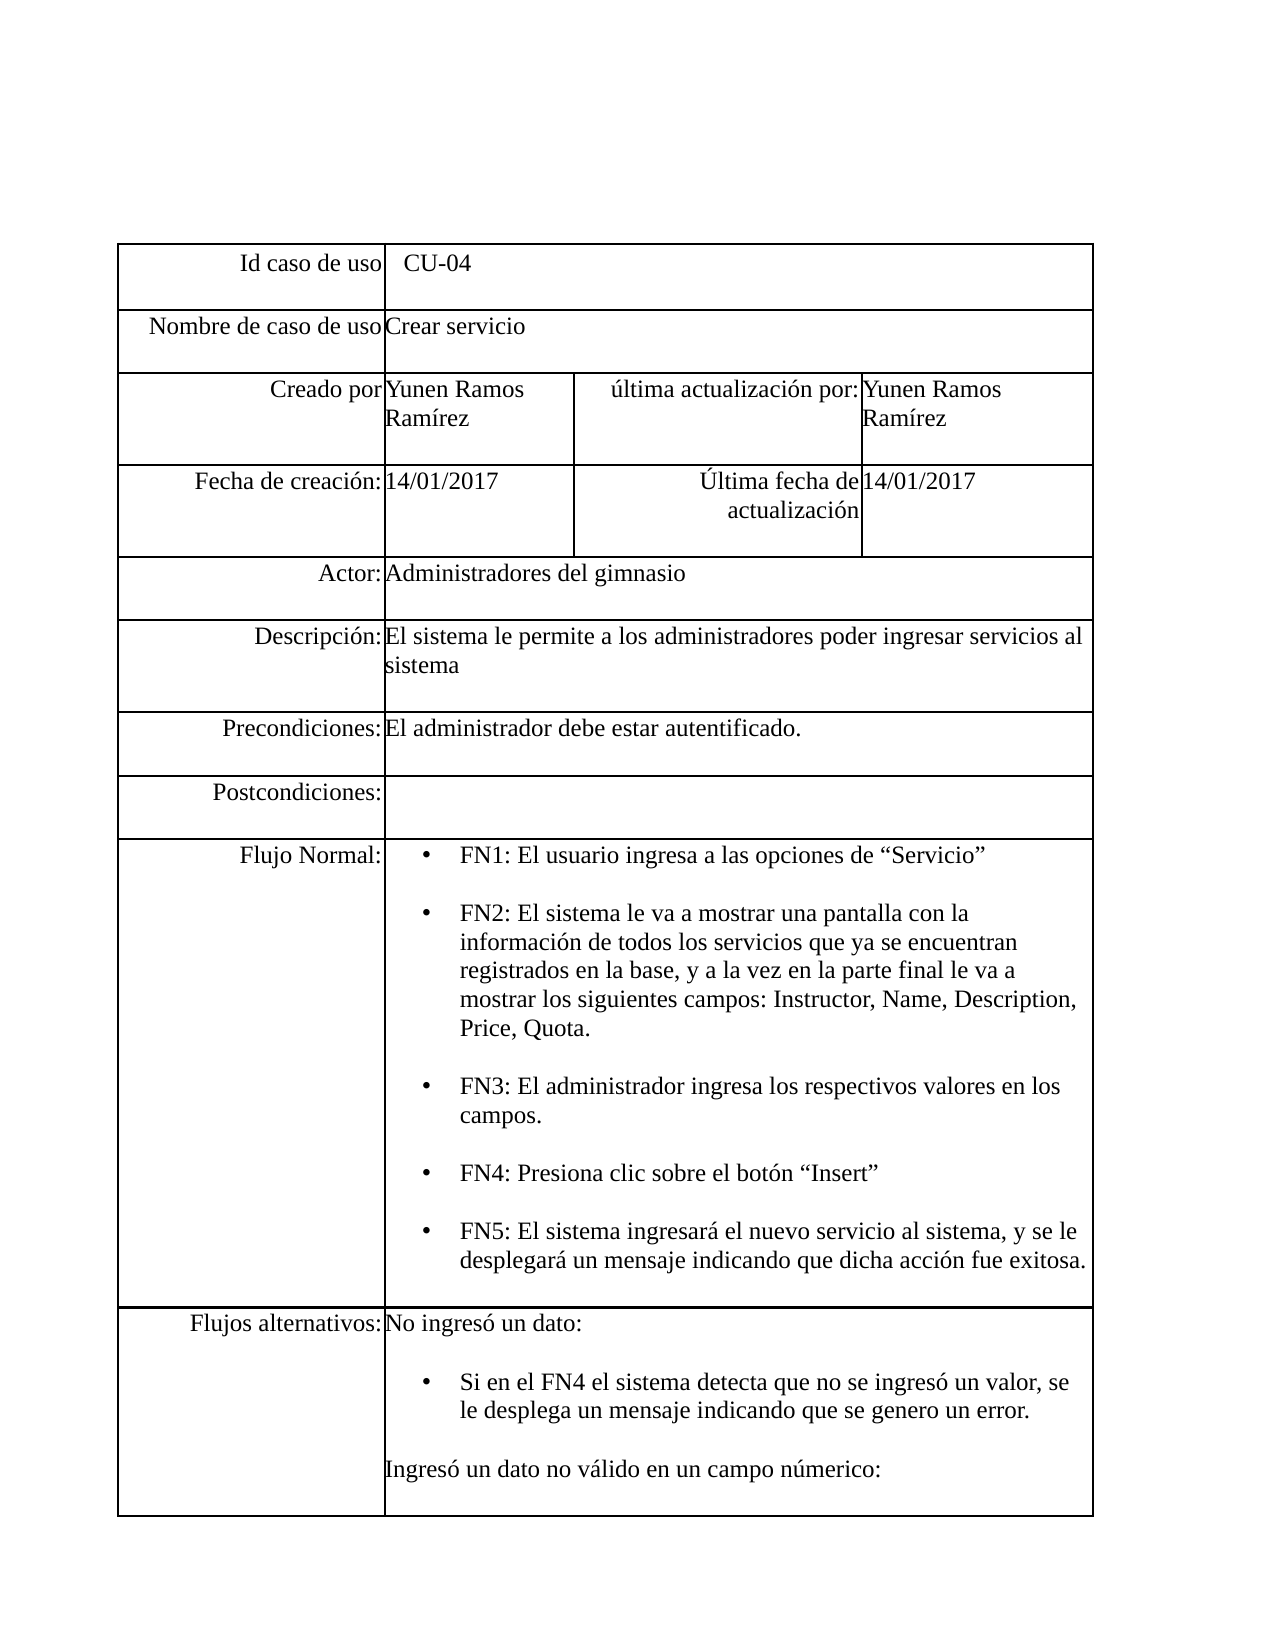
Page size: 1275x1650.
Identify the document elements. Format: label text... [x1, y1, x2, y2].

table_cell El administrador debe estar autentificado. [386, 713, 1092, 774]
table_cell Creado por [119, 374, 384, 464]
table_cell Postcondiciones: [119, 777, 384, 838]
table_cell última actualización por: [575, 374, 861, 464]
table_cell Precondiciones: [119, 713, 384, 774]
table_cell El sistema le permite a los administradores poder ingresar servicios al sistema [386, 621, 1092, 711]
table_cell Administradores del gimnasio [386, 558, 1092, 619]
table_cell Nombre de caso de uso [119, 311, 384, 372]
table_cell Descripción: [119, 621, 384, 711]
table_header Id caso de uso [119, 245, 384, 309]
table_cell 14/01/2017 [386, 466, 573, 556]
table_cell FN1: El usuario ingresa a las opciones de “Servicio” FN2: El sistema le va a mostrar una pantalla con la información de todos los servicios que ya se encuentran registrados en la base, y a la vez en la parte final le va a mostrar los siguientes campos: Instructor, Name, Description, Price, Quota. FN3: El administrador ingresa los respectivos valores en los campos. FN4: Presiona clic sobre el botón “Insert” FN5: El sistema ingresará el nuevo servicio al sistema, y se le desplegará un mensaje indicando que dicha acción fue exitosa. [386, 840, 1092, 1306]
table_cell Flujo Normal: [119, 840, 384, 1306]
table_cell Actor: [119, 558, 384, 619]
table_cell Yunen Ramos Ramírez [386, 374, 573, 464]
table_cell No ingresó un dato: Si en el FN4 el sistema detecta que no se ingresó un valor, se le desplega un mensaje indicando que se genero un error. Ingresó un dato no válido en un campo númerico: Si en el FN4 el sistema detecta que un valor no es valido, se le desplega un mensaje indicando que se genero un error. Ocurrió un error al comunicarse con la base: Al realizar el FN4 se realiza un error de comunicación con la base de datos, se le muestra un mensaje al administrador indicando que ocurrió un error. [386, 1309, 1092, 1515]
table_header CU-04 [386, 245, 1092, 309]
table_cell Flujos alternativos: [119, 1309, 384, 1515]
table_cell Última fecha de actualización [575, 466, 861, 556]
table_cell Crear servicio [386, 311, 1092, 372]
table_cell Fecha de creación: [119, 466, 384, 556]
table_cell [386, 777, 1092, 838]
table_cell 14/01/2017 [863, 466, 1092, 556]
table_cell Yunen Ramos Ramírez [863, 374, 1092, 464]
